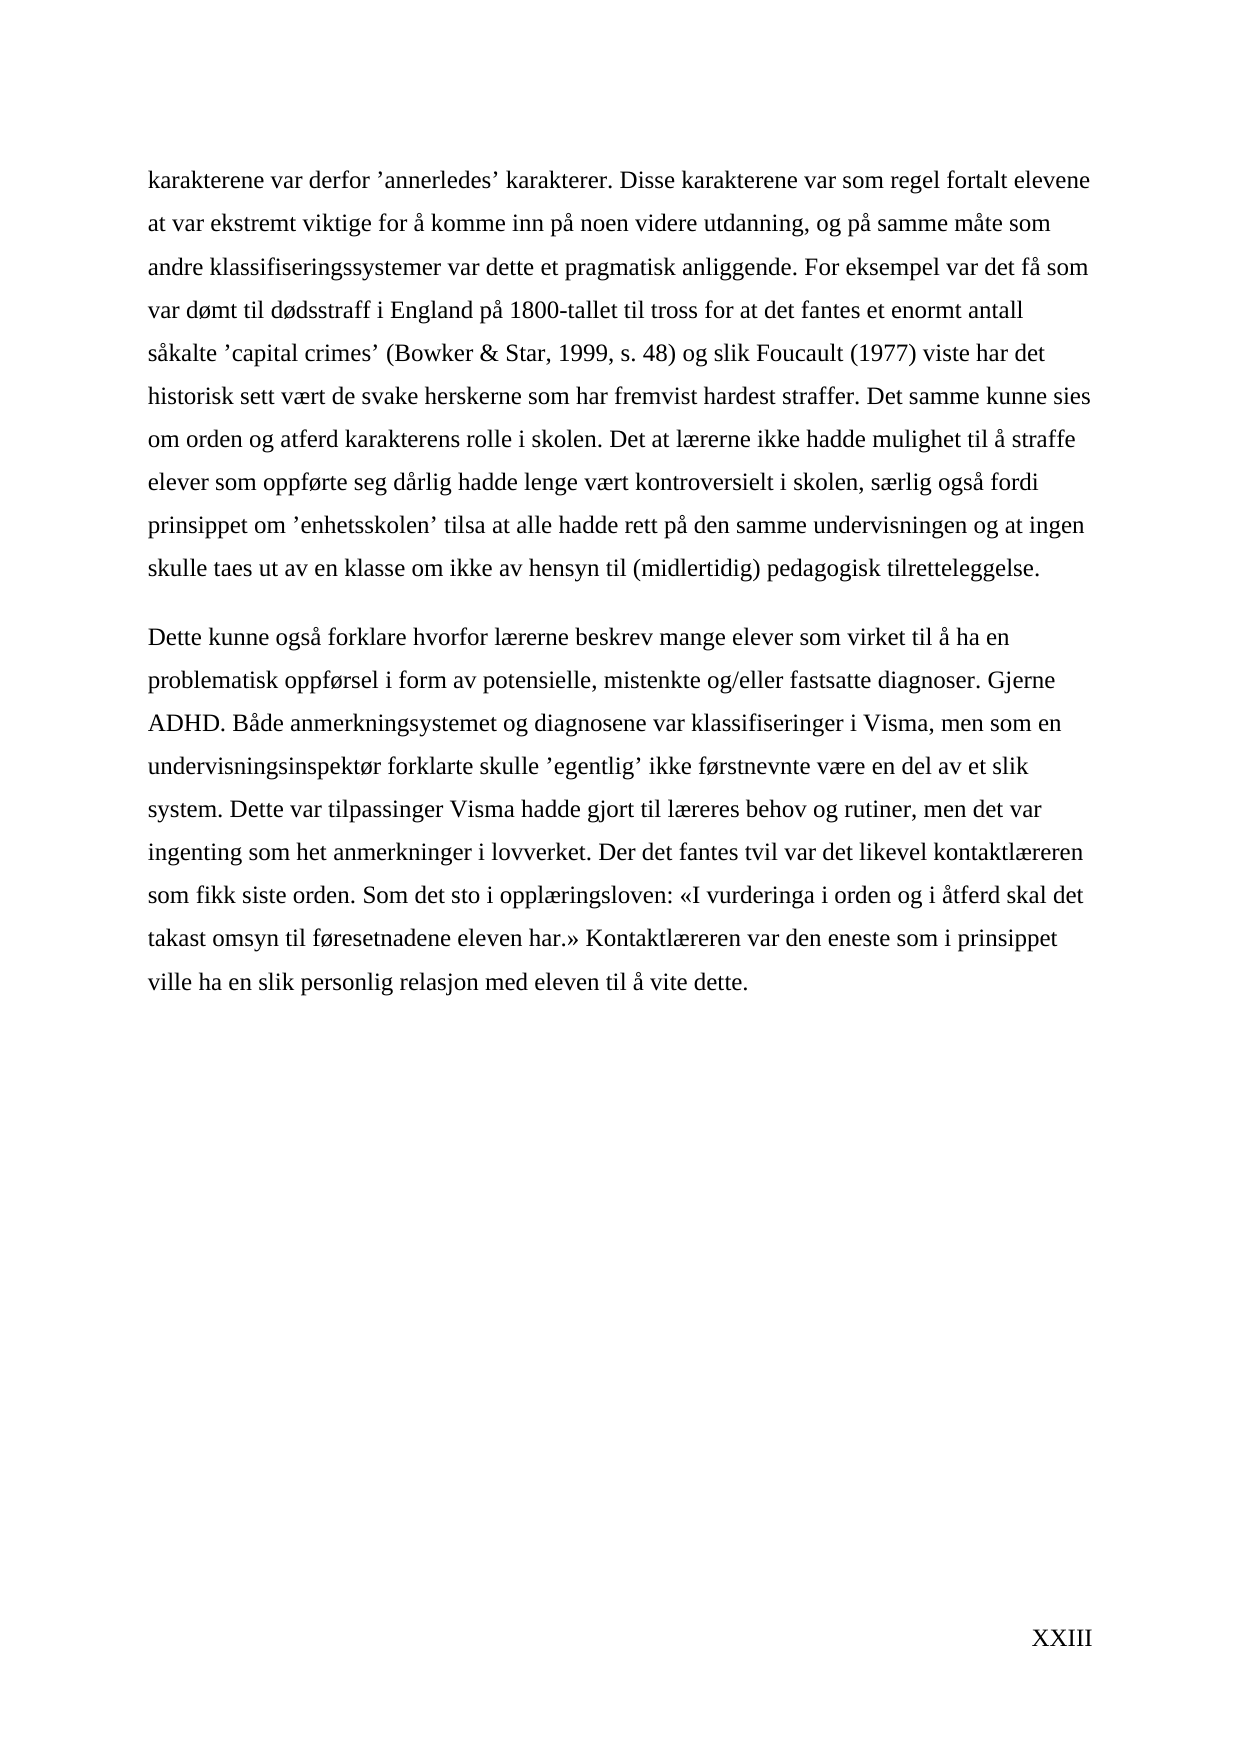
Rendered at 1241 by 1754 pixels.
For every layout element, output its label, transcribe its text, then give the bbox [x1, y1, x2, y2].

text Dette kunne også forklare hvorfor lærerne beskrev mange elever som virket til å ha en problematisk oppførsel i form av potensielle, mistenkte og/eller fastsatte diagnoser. Gjerne ADHD. Både anmerkningsystemet og diagnosene var klassifiseringer i Visma, men som en undervisningsinspektør forklarte skulle ’egentlig’ ikke førstnevnte være en del av et slik system. Dette var tilpassinger Visma hadde gjort til læreres behov og rutiner, men det var ingenting som het anmerkninger i lovverket. Der det fantes tvil var det likevel kontaktlæreren som fikk siste orden. Som det sto i opplæringsloven: «I vurderinga i orden og i åtferd skal det takast omsyn til føresetnadene eleven har.» Kontaktlæreren var den eneste som i prinsippet ville ha en slik personlig relasjon med eleven til å vite dette. [148, 622, 1092, 995]
text karakterene var derfor ’annerledes’ karakterer. Disse karakterene var som regel fortalt elevene at var ekstremt viktige for å komme inn på noen videre utdanning, og på samme måte som andre klassifiseringssystemer var dette et pragmatisk anliggende. For eksempel var det få som var dømt til dødsstraff i England på 1800-tallet til tross for at det fantes et enormt antall såkalte ’capital crimes’ (Bowker & Star, 1999, s. 48) og slik Foucault (1977) viste har det historisk sett vært de svake herskerne som har fremvist hardest straffer. Det samme kunne sies om orden og atferd karakterens rolle i skolen. Det at lærerne ikke hadde mulighet til å straffe elever som oppførte seg dårlig hadde lenge vært kontroversielt i skolen, særlig også fordi prinsippet om ’enhetsskolen’ tilsa at alle hadde rett på den samme undervisningen og at ingen skulle taes ut av en klasse om ikke av hensyn til (midlertidig) pedagogisk tilretteleggelse. [148, 165, 1092, 582]
